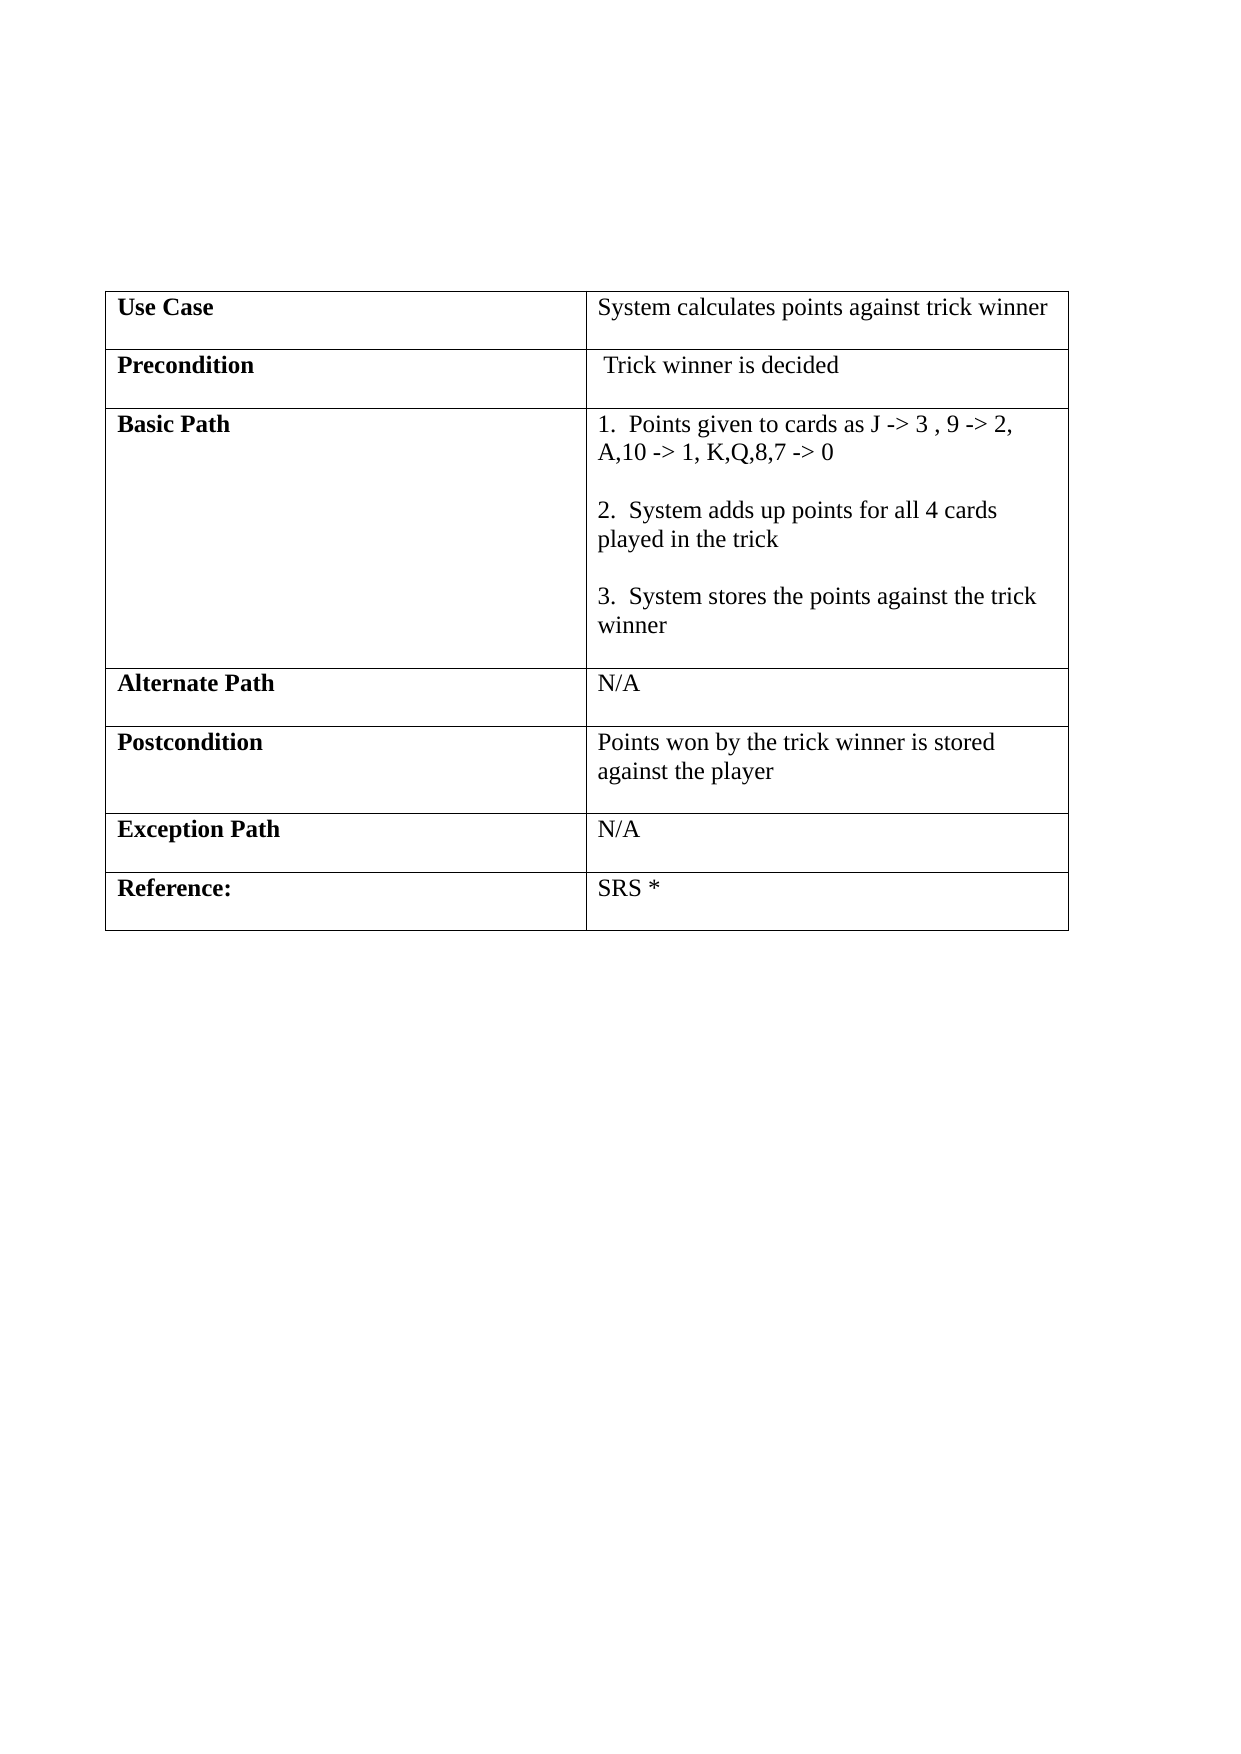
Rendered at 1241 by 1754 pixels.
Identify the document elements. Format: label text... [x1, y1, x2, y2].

table_cell Postcondition [106, 727, 586, 813]
table_cell Reference: [106, 873, 586, 930]
table_cell N/A [587, 814, 1068, 872]
table_cell Basic Path [106, 409, 586, 667]
table_cell Exception Path [106, 814, 586, 872]
table_cell Points won by the trick winner is stored against the player [587, 727, 1068, 813]
table_cell 1. Points given to cards as J -> 3 , 9 -> 2, A,10 -> 1, K,Q,8,7 -> 0 2. System adds up points for all 4 cards played in the trick 3. System stores the points against the trick winner [587, 409, 1068, 667]
table_cell Alternate Path [106, 669, 586, 726]
table_header System calculates points against trick winner [587, 292, 1068, 349]
table_cell Trick winner is decided [587, 350, 1068, 408]
table_header Use Case [106, 292, 586, 349]
table_cell Precondition [106, 350, 586, 408]
table_cell SRS * [587, 873, 1068, 930]
table_cell N/A [587, 669, 1068, 726]
